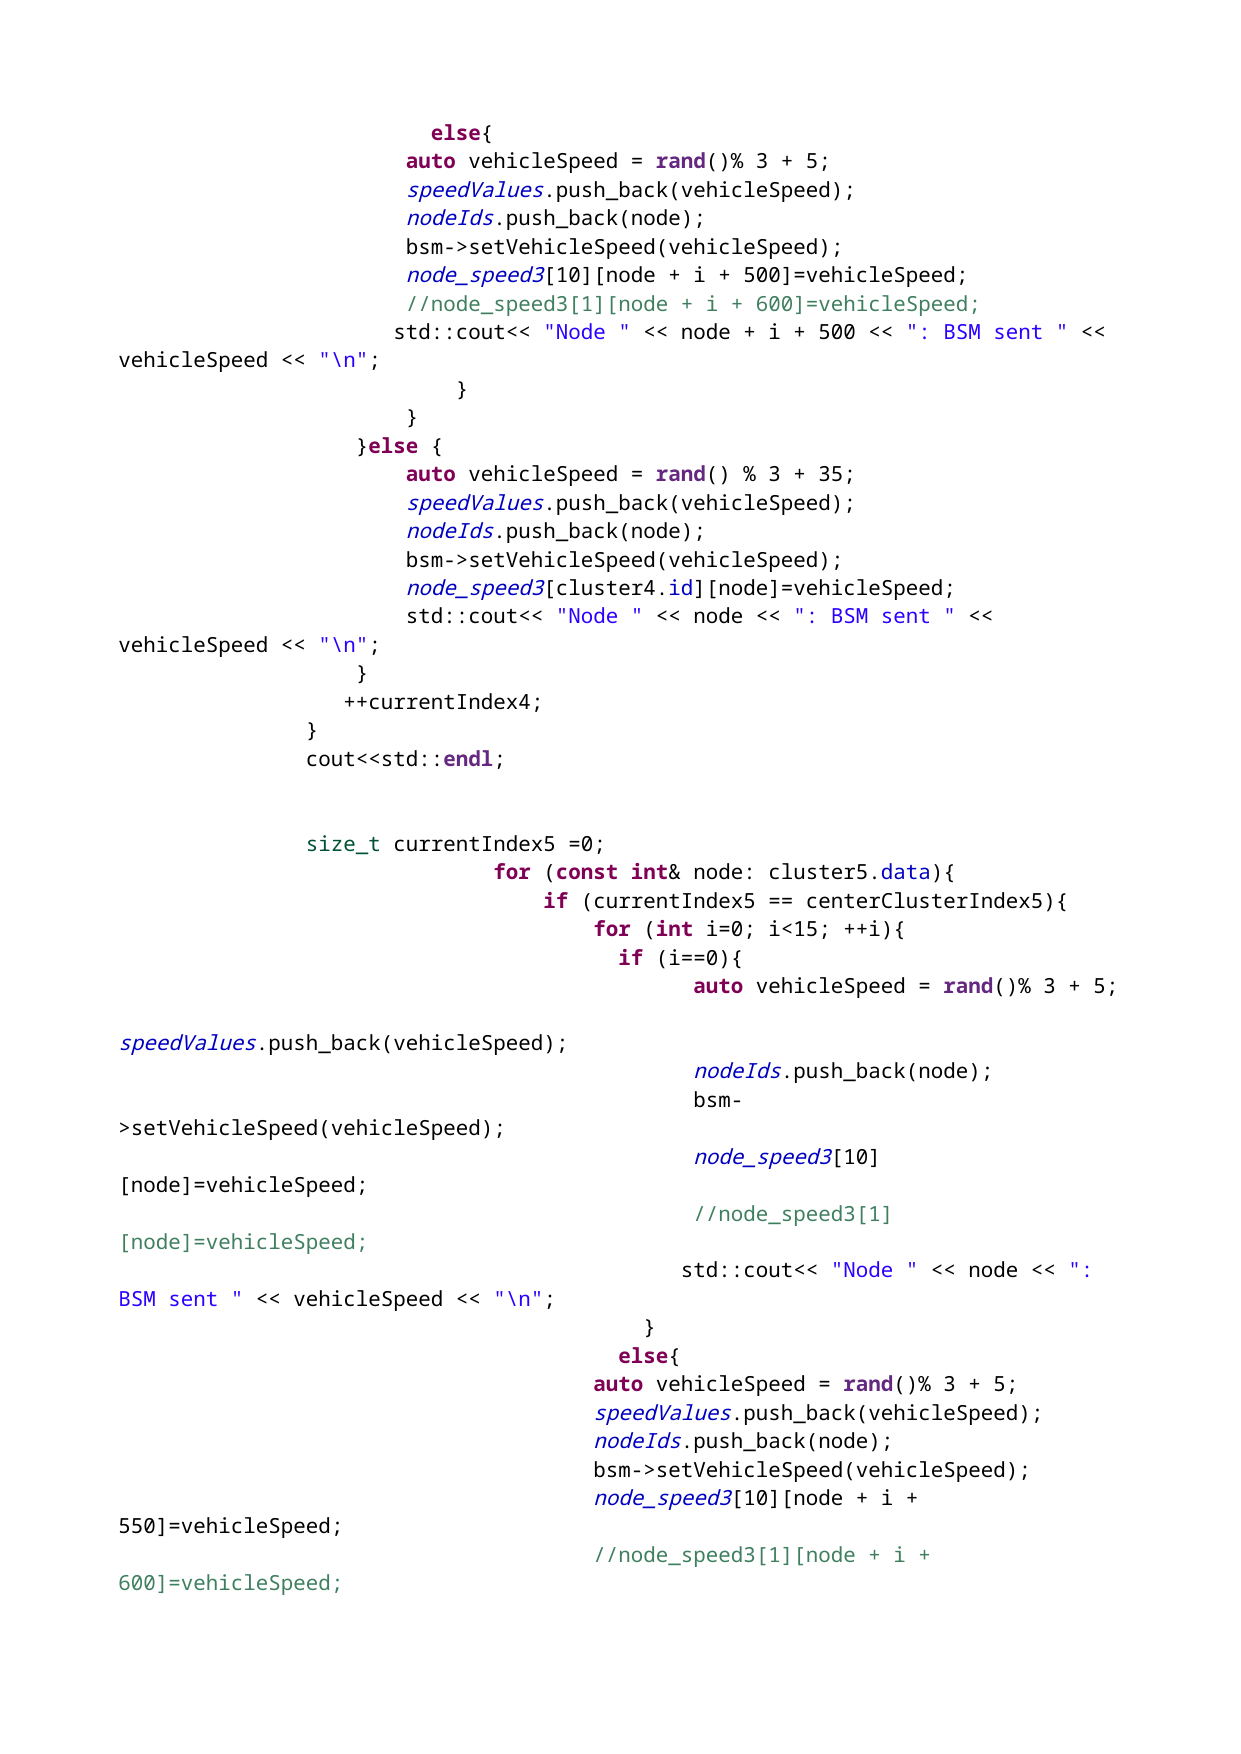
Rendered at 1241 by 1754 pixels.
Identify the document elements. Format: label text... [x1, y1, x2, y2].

text }else { [118, 431, 1122, 459]
text auto vehicleSpeed = rand() % 3 + 35; [118, 459, 1122, 488]
text node_speed3[10][node]=vehicleSpeed; [118, 1142, 1122, 1199]
text for (const int& node: cluster5.data){ [118, 857, 1122, 886]
text std::cout<< "Node " << node << ": BSM sent " << vehicleSpeed << "\n"; [118, 602, 1122, 658]
text auto vehicleSpeed = rand()% 3 + 5; [118, 971, 1122, 1000]
text speedValues.push_back(vehicleSpeed); [118, 175, 1122, 203]
text node_speed3[10][node + i + 550]=vehicleSpeed; [118, 1483, 1122, 1540]
text if (currentIndex5 == centerClusterIndex5){ [118, 886, 1122, 914]
text } [118, 658, 1122, 687]
text auto vehicleSpeed = rand()% 3 + 5; [118, 1369, 1122, 1398]
text bsm->setVehicleSpeed(vehicleSpeed); [118, 1085, 1122, 1142]
text } [118, 374, 1122, 402]
text node_speed3[10][node + i + 500]=vehicleSpeed; [118, 260, 1122, 289]
text node_speed3[cluster4.id][node]=vehicleSpeed; [118, 573, 1122, 602]
text auto vehicleSpeed = rand()% 3 + 5; [118, 147, 1122, 175]
text speedValues.push_back(vehicleSpeed); [118, 1000, 1122, 1057]
text speedValues.push_back(vehicleSpeed); [118, 488, 1122, 516]
text else{ [118, 1341, 1122, 1369]
text std::cout<< "Node " << node + i + 500 << ": BSM sent " << vehicleSpeed << "\n"; [118, 317, 1122, 374]
text nodeIds.push_back(node); [118, 516, 1122, 545]
text if (i==0){ [118, 943, 1122, 971]
text nodeIds.push_back(node); [118, 203, 1122, 232]
text //node_speed3[1][node + i + 600]=vehicleSpeed; [118, 1540, 1122, 1597]
text //node_speed3[1][node + i + 600]=vehicleSpeed; [118, 289, 1122, 317]
text bsm->setVehicleSpeed(vehicleSpeed); [118, 232, 1122, 260]
text for (int i=0; i<15; ++i){ [118, 914, 1122, 943]
text bsm->setVehicleSpeed(vehicleSpeed); [118, 1455, 1122, 1483]
text std::cout<< "Node " << node << ": BSM sent " << vehicleSpeed << "\n"; [118, 1256, 1122, 1312]
text //node_speed3[1][node]=vehicleSpeed; [118, 1199, 1122, 1256]
text nodeIds.push_back(node); [118, 1057, 1122, 1085]
text ++currentIndex4; [118, 687, 1122, 715]
text bsm->setVehicleSpeed(vehicleSpeed); [118, 545, 1122, 573]
text nodeIds.push_back(node); [118, 1426, 1122, 1455]
text size_t currentIndex5 =0; [118, 829, 1122, 857]
text } [118, 715, 1122, 744]
text } [118, 402, 1122, 431]
text cout<<std::endl; [118, 744, 1122, 772]
text else{ [118, 118, 1122, 147]
text speedValues.push_back(vehicleSpeed); [118, 1398, 1122, 1426]
text } [118, 1312, 1122, 1341]
